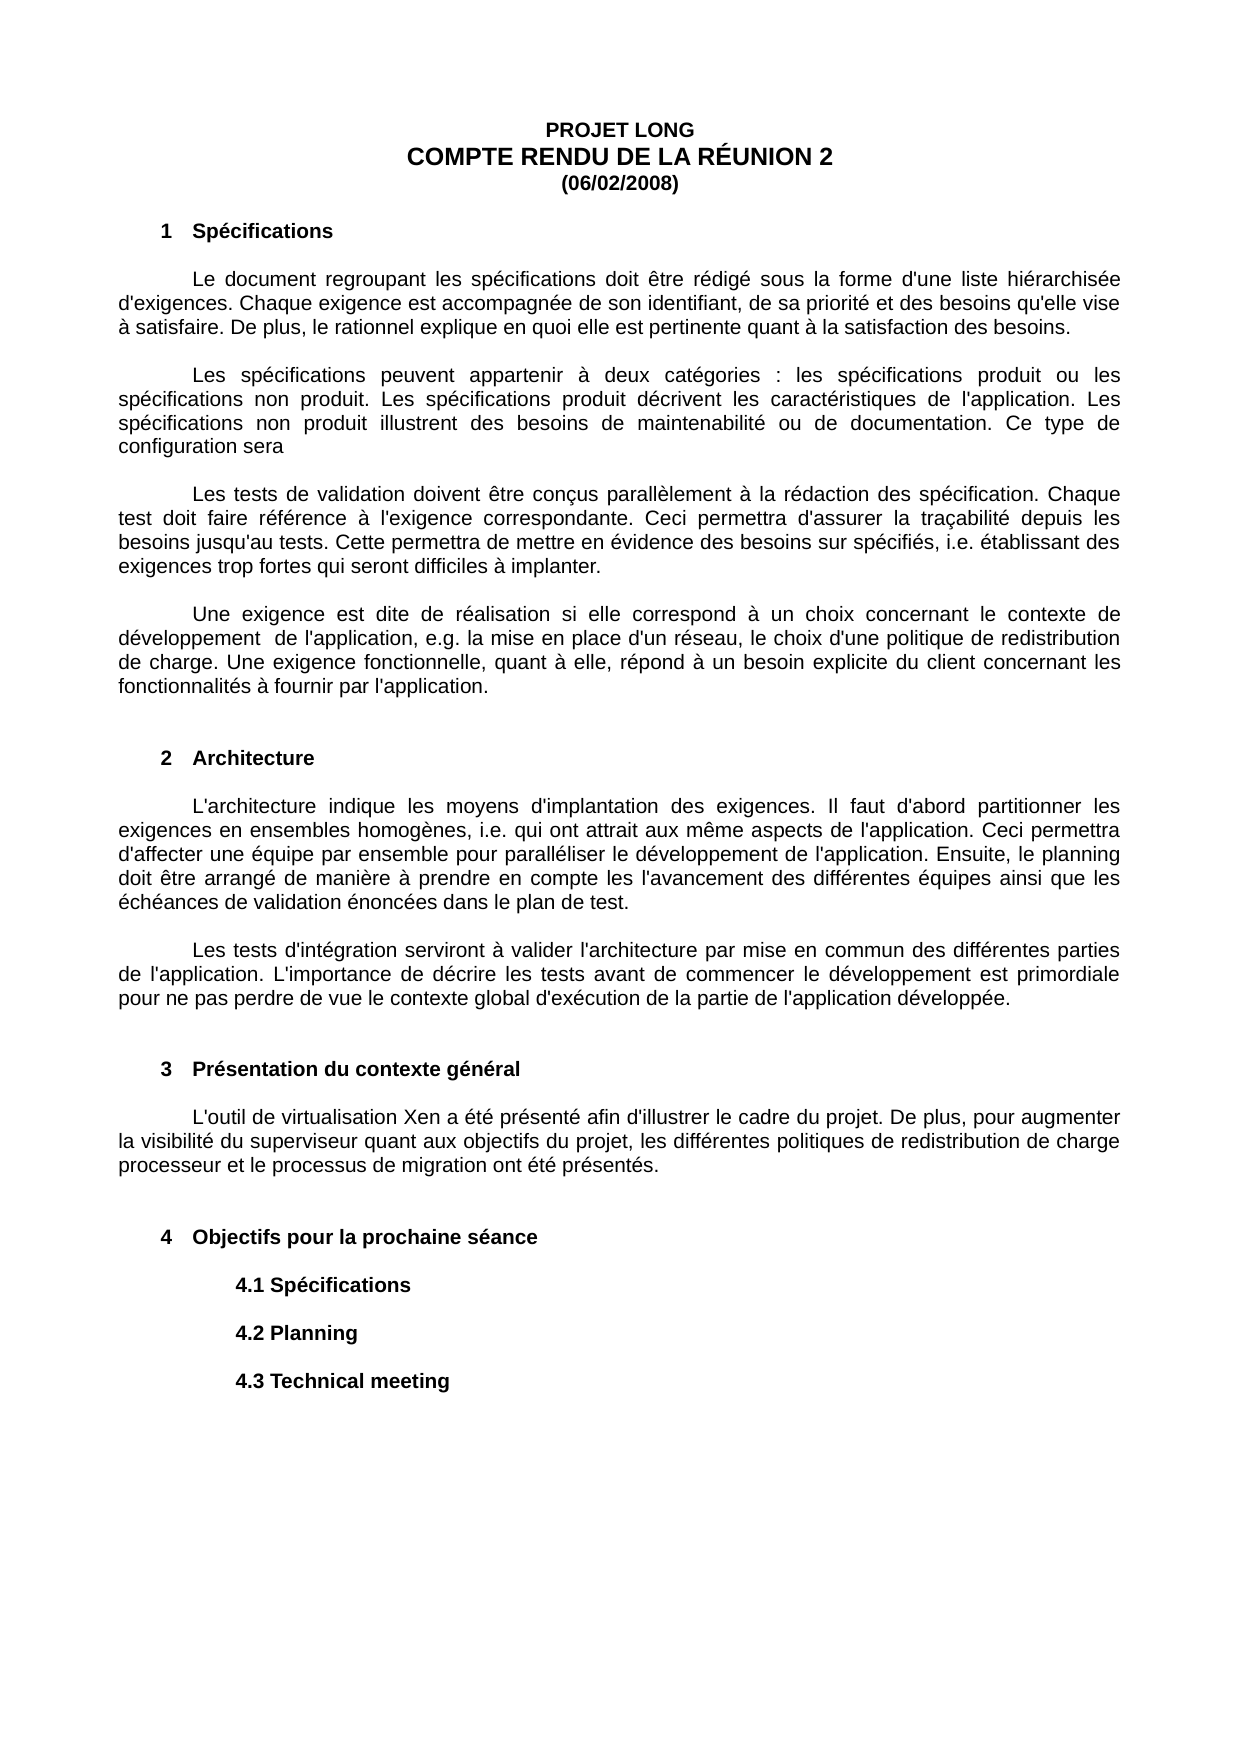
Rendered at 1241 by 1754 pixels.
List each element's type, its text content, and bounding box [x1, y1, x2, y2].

text Les tests d'intégration serviront à valider l'architecture par mise en commun des différentes parties de l'application. L'importance de décrire les tests avant de commencer le développement est primordiale pour ne pas perdre de vue le contexte global d'exécution de la partie de l'application développée. [118, 937, 1122, 1009]
text (06/02/2008) [118, 171, 1122, 195]
text L'outil de virtualisation Xen a été présenté afin d'illustrer le cadre du projet. De plus, pour augmenter la visibilité du superviseur quant aux objectifs du projet, les différentes politiques de redistribution de charge processeur et le processus de migration ont été présentés. [118, 1105, 1122, 1177]
list Spécifications [154, 219, 1122, 243]
text Les spécifications peuvent appartenir à deux catégories : les spécifications produit ou les spécifications non produit. Les spécifications produit décrivent les caractéristiques de l'application. Les spécifications non produit illustrent des besoins de maintenabilité ou de documentation. Ce type de configuration sera [118, 362, 1122, 458]
list Planning [229, 1321, 1122, 1345]
text L'architecture indique les moyens d'implantation des exigences. Il faut d'abord partitionner les exigences en ensembles homogènes, i.e. qui ont attrait aux même aspects de l'application. Ceci permettra d'affecter une équipe par ensemble pour paralléliser le développement de l'application. Ensuite, le planning doit être arrangé de manière à prendre en compte les l'avancement des différentes équipes ainsi que les échéances de validation énoncées dans le plan de test. [118, 794, 1122, 913]
list Spécifications [229, 1273, 1122, 1297]
list Technical meeting [229, 1369, 1122, 1393]
list Objectifs pour la prochaine séance [154, 1225, 1122, 1249]
text Une exigence est dite de réalisation si elle correspond à un choix concernant le contexte de développement de l'application, e.g. la mise en place d'un réseau, le choix d'une politique de redistribution de charge. Une exigence fonctionnelle, quant à elle, répond à un besoin explicite du client concernant les fonctionnalités à fournir par l'application. [118, 602, 1122, 698]
list Présentation du contexte général [154, 1057, 1122, 1081]
text COMPTE RENDU DE LA RÉUNION 2 [118, 142, 1122, 171]
text PROJET LONG [118, 118, 1122, 142]
list Architecture [154, 746, 1122, 770]
text Les tests de validation doivent être conçus parallèlement à la rédaction des spécification. Chaque test doit faire référence à l'exigence correspondante. Ceci permettra d'assurer la traçabilité depuis les besoins jusqu'au tests. Cette permettra de mettre en évidence des besoins sur spécifiés, i.e. établissant des exigences trop fortes qui seront difficiles à implanter. [118, 482, 1122, 578]
text Le document regroupant les spécifications doit être rédigé sous la forme d'une liste hiérarchisée d'exigences. Chaque exigence est accompagnée de son identifiant, de sa priorité et des besoins qu'elle vise à satisfaire. De plus, le rationnel explique en quoi elle est pertinente quant à la satisfaction des besoins. [118, 267, 1122, 338]
